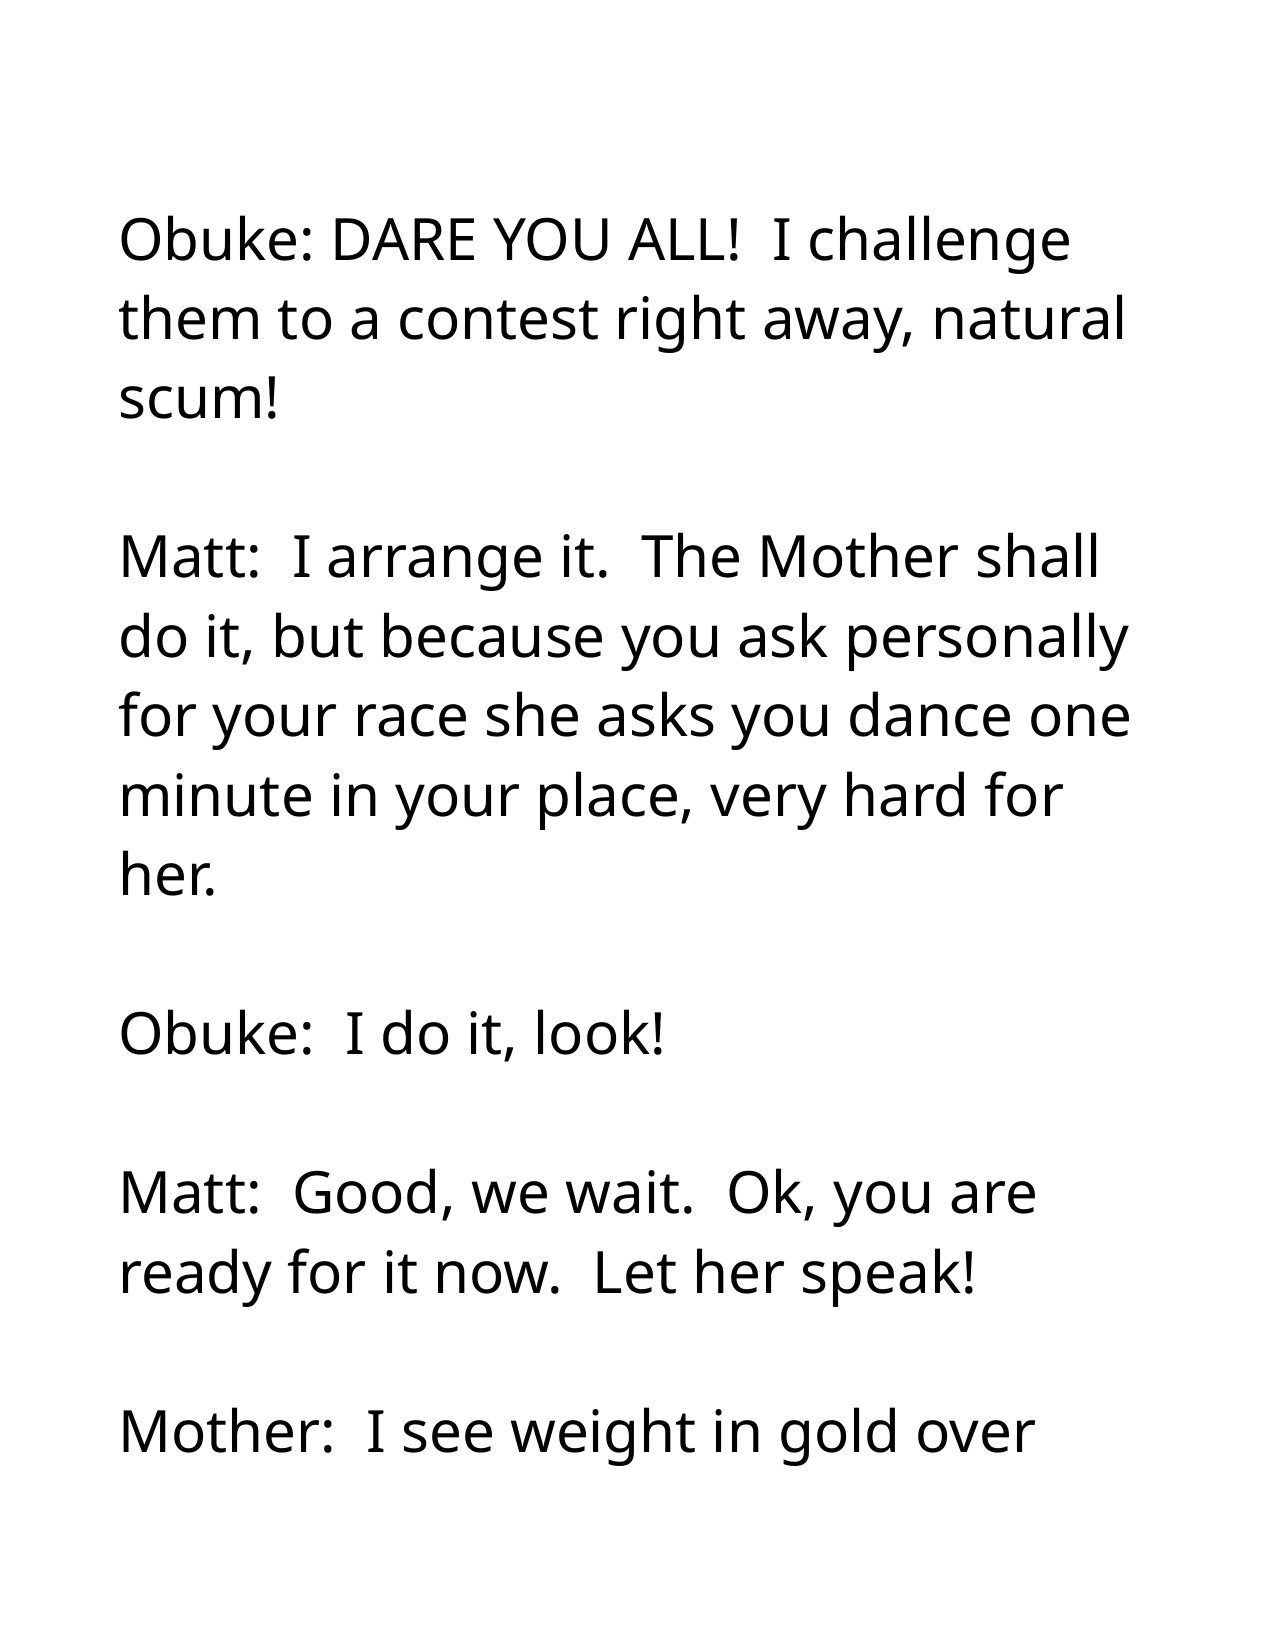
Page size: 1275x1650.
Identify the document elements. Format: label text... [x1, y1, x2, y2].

text Matt: I arrange it. The Mother shall do it, but because you ask personally for your race she asks you dance one minute in your place, very hard for her. [118, 516, 1157, 913]
text Obuke: DARE YOU ALL! I challenge them to a contest right away, natural scum! [118, 198, 1157, 436]
text Obuke: I do it, look! [118, 992, 1157, 1072]
text Mother: I see weight in gold over [118, 1390, 1157, 1469]
text Matt: Good, we wait. Ok, you are ready for it now. Let her speak! [118, 1151, 1157, 1310]
